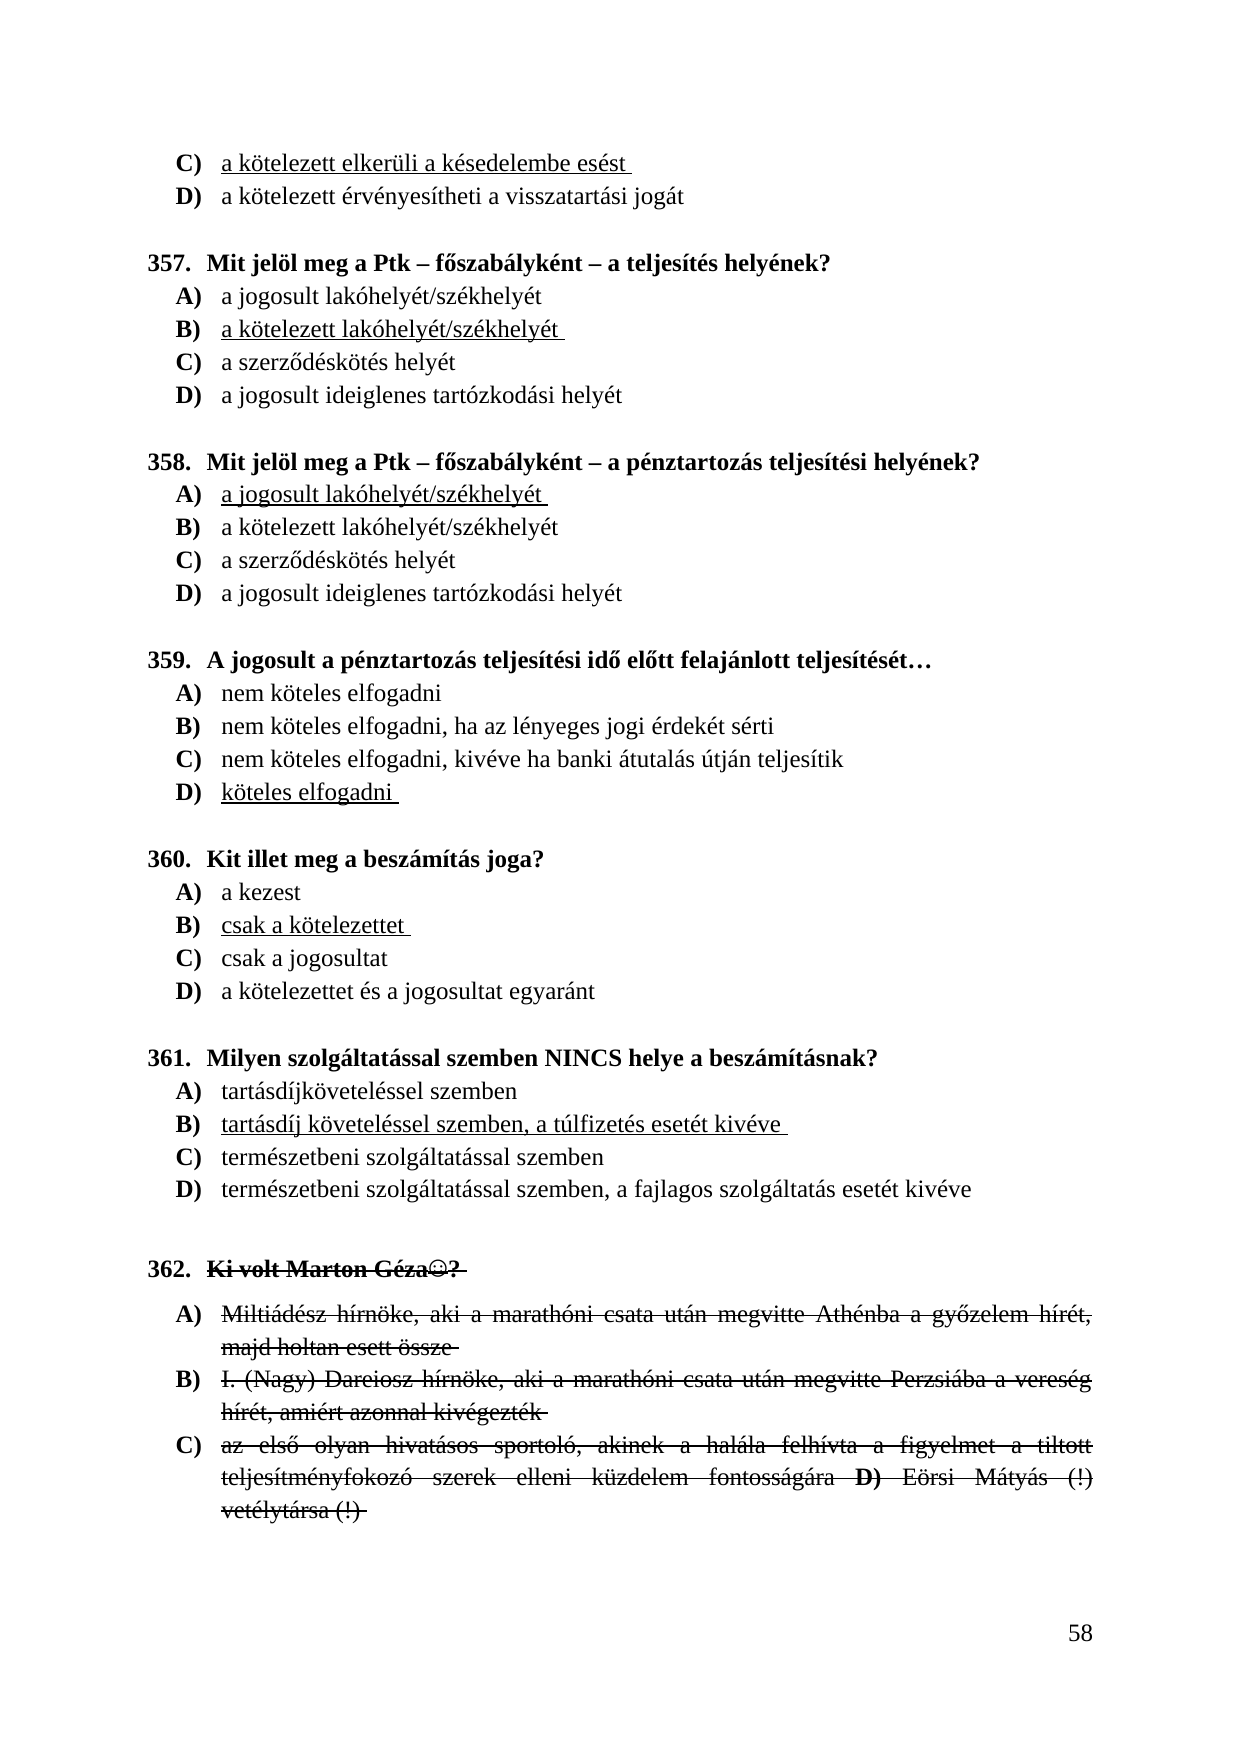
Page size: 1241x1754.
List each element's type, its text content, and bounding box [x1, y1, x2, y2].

list A jogosult a pénztartozás teljesítési idő előtt felajánlott teljesítését… [147, 646, 1093, 674]
list nem köteles elfogadni, kivéve ha banki átutalás útján teljesítik [175, 744, 1093, 773]
list Mit jelöl meg a Ptk – főszabályként – a pénztartozás teljesítési helyének? [147, 447, 1093, 475]
list a jogosult ideiglenes tartózkodási helyét [175, 380, 1093, 408]
list Ki volt Marton Géza☺? [147, 1241, 1093, 1292]
list a kötelezett érvényesítheti a visszatartási jogát [175, 181, 1093, 210]
list Kit illet meg a beszámítás joga? [147, 844, 1093, 873]
list a jogosult ideiglenes tartózkodási helyét [175, 578, 1093, 607]
list a jogosult lakóhelyét/székhelyét [175, 479, 1093, 508]
list a kötelezett lakóhelyét/székhelyét [175, 314, 1093, 343]
list Milyen szolgáltatással szemben NINCS helye a beszámításnak? [147, 1043, 1093, 1072]
list a jogosult lakóhelyét/székhelyét [175, 281, 1093, 310]
list természetbeni szolgáltatással szemben, a fajlagos szolgáltatás esetét kivéve [175, 1174, 1093, 1203]
list tartásdíj követeléssel szemben, a túlfizetés esetét kivéve [175, 1109, 1093, 1137]
list az első olyan hivatásos sportoló, akinek a halála felhívta a figyelmet a tiltott teljesítményfokozó szerek elleni küzdelem fontosságára D) Eörsi Mátyás (!) vetélytársa (!) [175, 1430, 1093, 1523]
list a szerződéskötés helyét [175, 545, 1093, 574]
list a kötelezett elkerüli a késedelembe esést [175, 148, 1093, 177]
list köteles elfogadni [175, 777, 1093, 806]
list csak a jogosultat [175, 943, 1093, 972]
list a kötelezettet és a jogosultat egyaránt [175, 976, 1093, 1004]
list Mit jelöl meg a Ptk – főszabályként – a teljesítés helyének? [147, 248, 1093, 277]
list I. (Nagy) Dareiosz hírnöke, aki a marathóni csata után megvitte Perzsiába a vereség hírét, amiért azonnal kivégezték [175, 1364, 1093, 1426]
list természetbeni szolgáltatással szemben [175, 1142, 1093, 1170]
list csak a kötelezettet [175, 910, 1093, 939]
list Miltiádész hírnöke, aki a marathóni csata után megvitte Athénba a győzelem hírét, majd holtan esett össze [175, 1299, 1093, 1360]
list nem köteles elfogadni [175, 678, 1093, 707]
list nem köteles elfogadni, ha az lényeges jogi érdekét sérti [175, 711, 1093, 740]
list a kötelezett lakóhelyét/székhelyét [175, 512, 1093, 541]
list a kezest [175, 877, 1093, 906]
list tartásdíjköveteléssel szemben [175, 1076, 1093, 1104]
list a szerződéskötés helyét [175, 347, 1093, 376]
